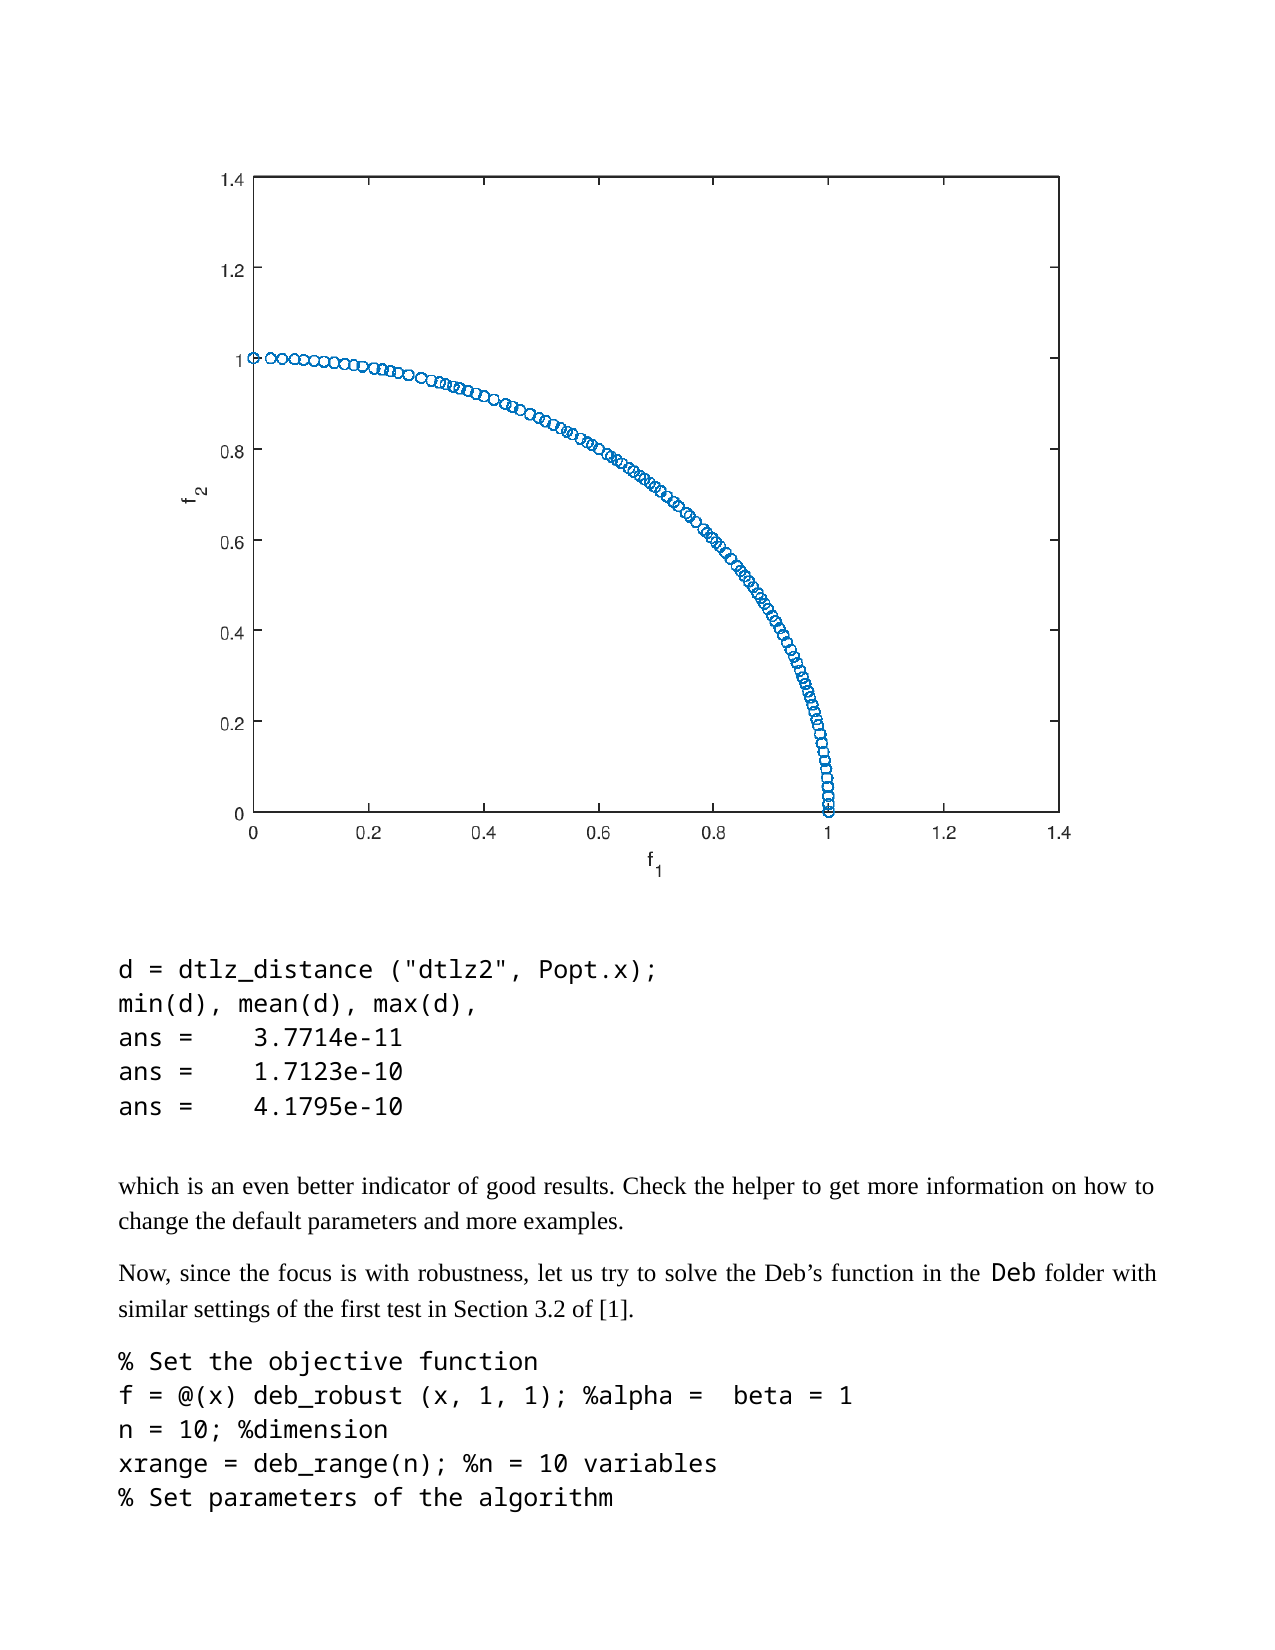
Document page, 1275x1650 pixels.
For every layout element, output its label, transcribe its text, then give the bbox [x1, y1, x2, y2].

text which is an even better indicator of good results. Check the helper to get more information on how to change the default parameters and more examples. [118, 1171, 1157, 1234]
text d = dtlz_distance ("dtlz2", Popt.x); [118, 952, 1157, 986]
text ans = 4.1795e-10 [118, 1088, 1157, 1122]
text xrange = deb_range(n); %n = 10 variables [118, 1446, 1157, 1480]
text % Set parameters of the algorithm [118, 1480, 1157, 1514]
text min(d), mean(d), max(d), [118, 986, 1157, 1020]
text n = 10; %dimension [118, 1412, 1157, 1446]
text % Set the objective function [118, 1344, 1157, 1378]
text ans = 1.7123e-10 [118, 1054, 1157, 1088]
text Now, since the focus is with robustness, let us try to solve the Deb’s function in the Deb folder with similar settings of the first test in Section 3.2 of [1]. [118, 1255, 1157, 1323]
text ans = 3.7714e-11 [118, 1020, 1157, 1054]
text f = @(x) deb_robust (x, 1, 1); %alpha = beta = 1 [118, 1378, 1157, 1412]
picture [118, 118, 1157, 897]
